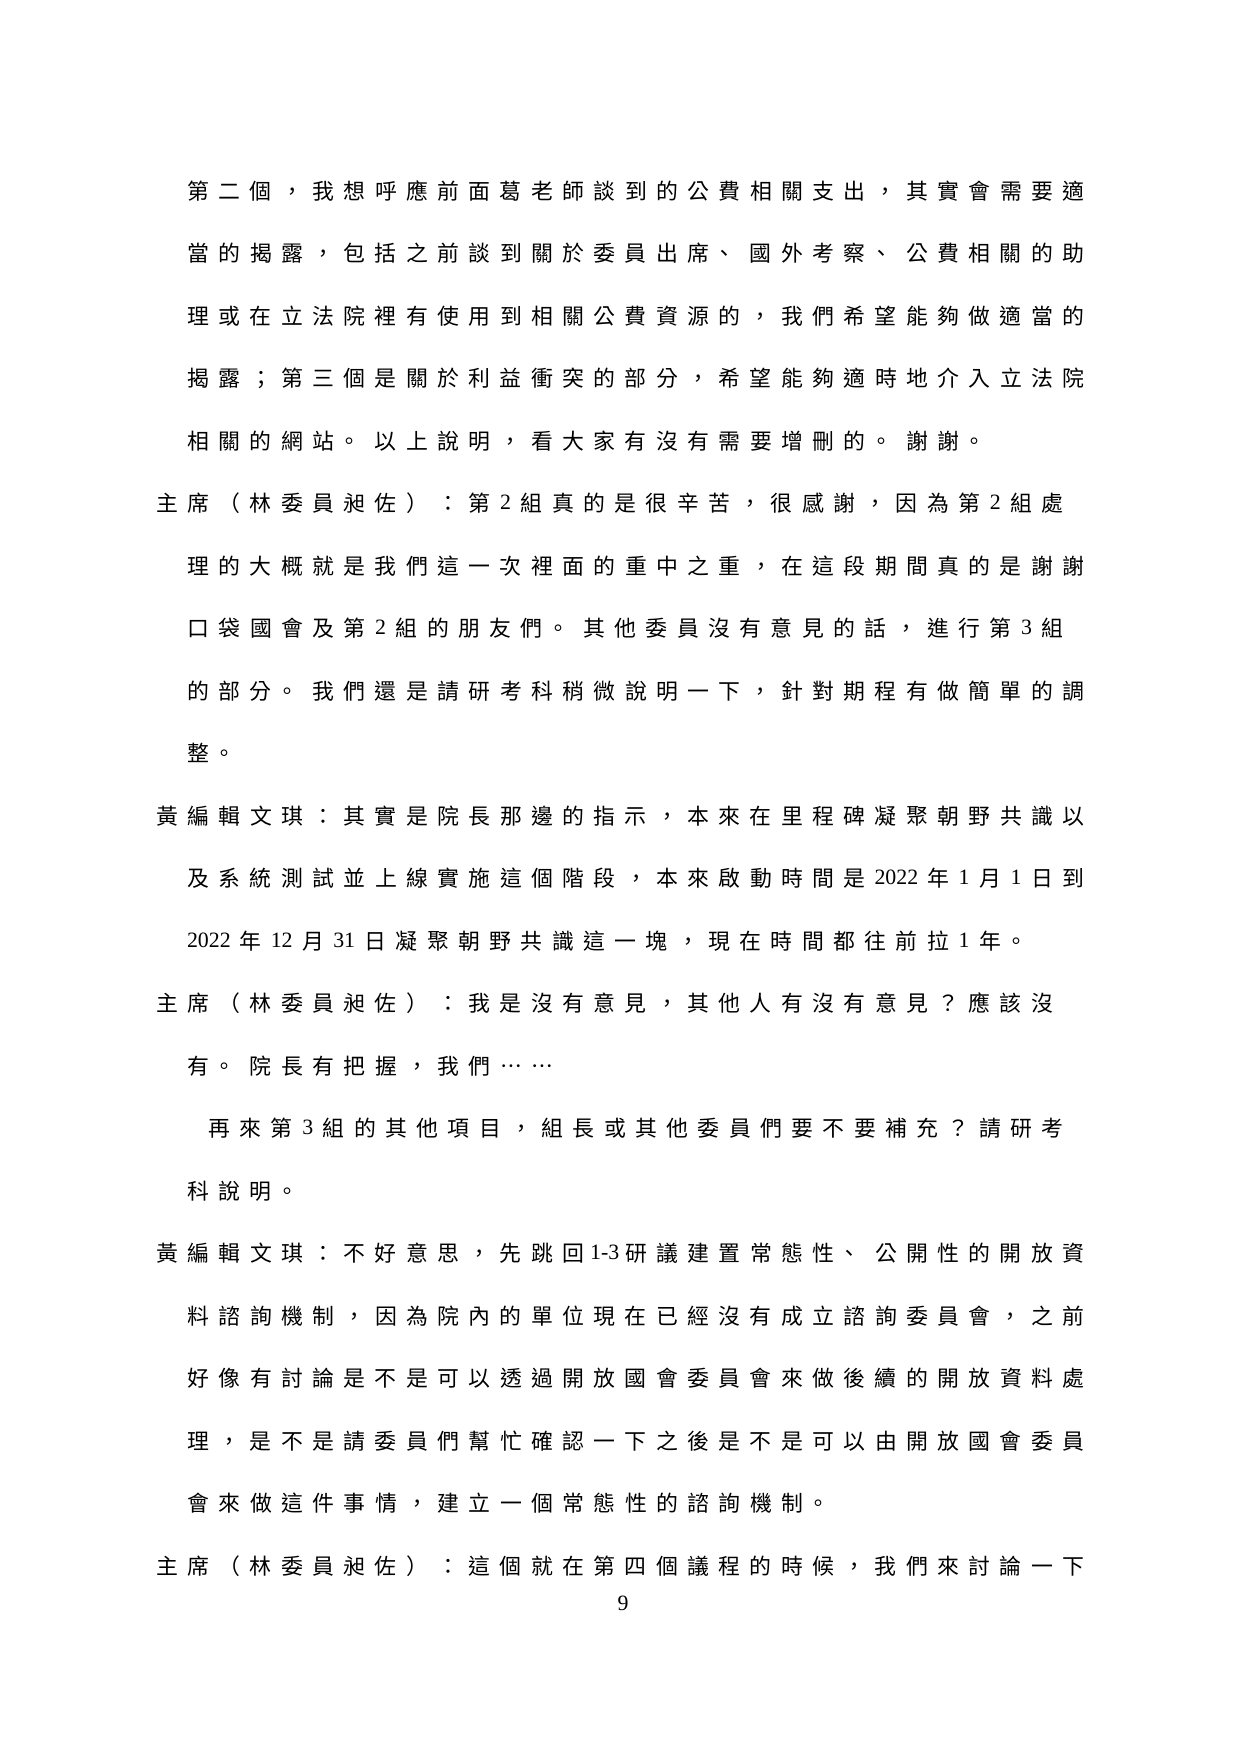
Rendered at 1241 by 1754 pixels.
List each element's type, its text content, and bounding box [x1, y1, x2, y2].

text 第二個，我想呼應前面葛老師談到的公費相關支出，其實會需要適當的揭露，包括之前談到關於委員出席、國外考察、公費相關的助理或在立法院裡有使用到相關公費資源的，我們希望能夠做適當的揭露；第三個是關於利益衝突的部分，希望能夠適時地介入立法院相關的網站。以上說明，看大家有沒有需要增刪的。謝謝。 [151, 158, 1089, 471]
text 再來第3組的其他項目，組長或其他委員們要不要補充？請研考科說明。 [173, 1096, 1089, 1221]
text 黃編輯文琪：其實是院長那邊的指示，本來在里程碑凝聚朝野共識以及系統測試並上線實施這個階段，本來啟動時間是2022年1月1日到2022年12月31日凝聚朝野共識這一塊，現在時間都往前拉1年。 [151, 783, 1089, 971]
text 主席（林委員昶佐）：這個就在第四個議程的時候，我們來討論一下 [151, 1533, 1089, 1584]
text 黃編輯文琪：不好意思，先跳回1-3研議建置常態性、公開性的開放資料諮詢機制，因為院內的單位現在已經沒有成立諮詢委員會，之前好像有討論是不是可以透過開放國會委員會來做後續的開放資料處理，是不是請委員們幫忙確認一下之後是不是可以由開放國會委員會來做這件事情，建立一個常態性的諮詢機制。 [151, 1221, 1089, 1533]
text 主席（林委員昶佐）：第2組真的是很辛苦，很感謝，因為第2組處理的大概就是我們這一次裡面的重中之重，在這段期間真的是謝謝口袋國會及第2組的朋友們。其他委員沒有意見的話，進行第3組的部分。我們還是請研考科稍微說明一下，針對期程有做簡單的調整。 [151, 471, 1089, 783]
text 主席（林委員昶佐）：我是沒有意見，其他人有沒有意見？應該沒有。院長有把握，我們…… [151, 971, 1089, 1096]
